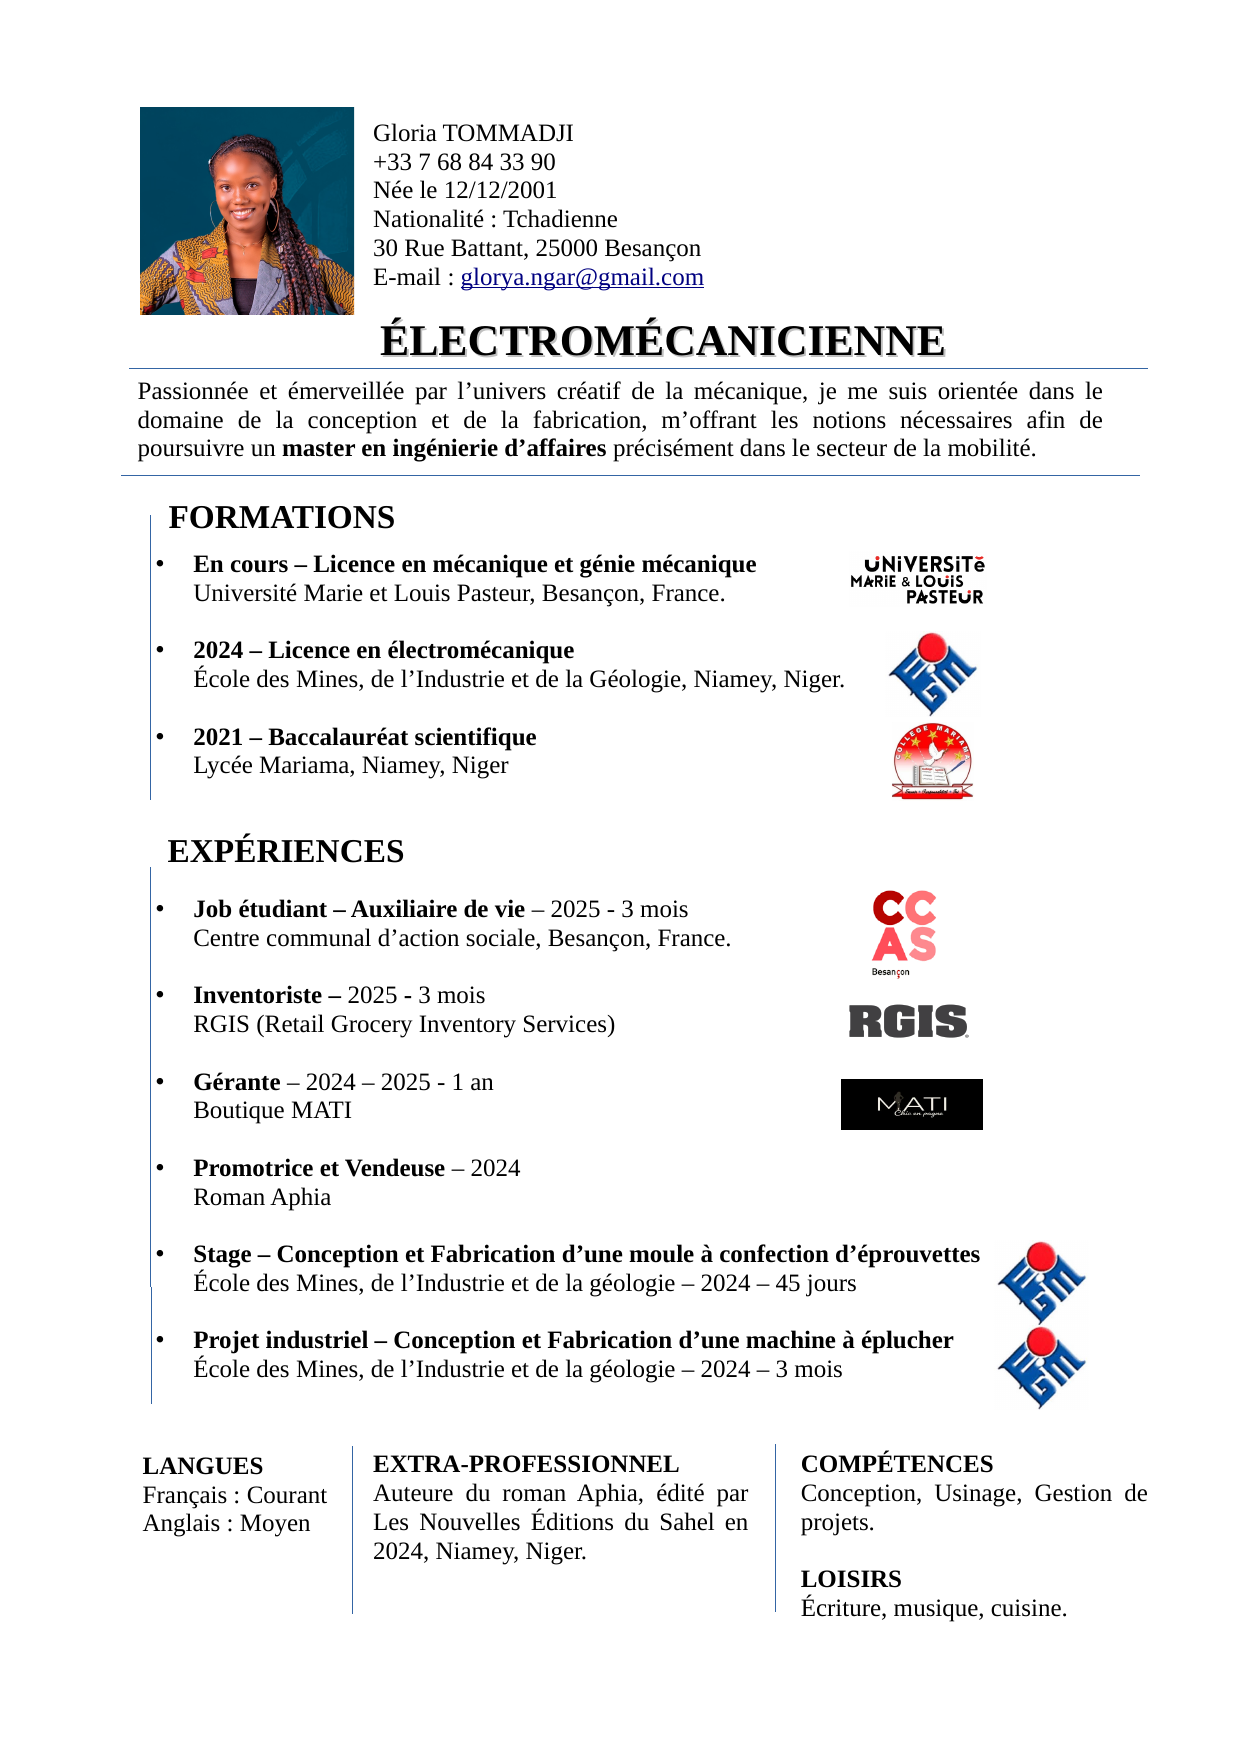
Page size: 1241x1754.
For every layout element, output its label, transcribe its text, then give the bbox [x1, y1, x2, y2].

text Nationalité : Tchadienne [355, 204, 1122, 233]
picture [993, 1240, 1090, 1410]
list [987, 578, 1122, 607]
list Stage – Conception et Fabrication d’une moule à confection d’éprouvettes [156, 1239, 1122, 1268]
text Gloria TOMMADJI [355, 118, 1122, 147]
list École des Mines, de l’Industrie et de la géologie – 2024 – 45 jours [156, 1268, 993, 1297]
text [118, 147, 140, 176]
list Inventoriste – 2025 - 3 mois [156, 981, 848, 1009]
picture [841, 1079, 983, 1130]
list Lycée Mariama, Niamey, Niger [156, 751, 891, 779]
text 30 Rue Battant, 25000 Besançon [355, 233, 1122, 262]
list Gérante – 2024 – 2025 - 1 an [156, 1067, 1122, 1096]
list [981, 664, 1122, 693]
list Roman Aphia [156, 1182, 1122, 1211]
picture [884, 631, 981, 717]
list [975, 722, 1122, 751]
list [962, 923, 1122, 952]
text [118, 233, 140, 262]
picture [848, 551, 987, 607]
list Promotrice et Vendeuse – 2024 [156, 1153, 1122, 1182]
list École des Mines, de l’Industrie et de la géologie – 2024 – 3 mois [156, 1354, 993, 1383]
list [981, 636, 1122, 664]
picture [140, 135, 355, 315]
list Job étudiant – Auxiliaire de vie – 2025 - 3 mois [156, 894, 842, 923]
picture [842, 870, 970, 1053]
list [983, 1096, 1122, 1124]
text [118, 118, 140, 147]
picture [891, 722, 975, 801]
text Née le 12/12/2001 [355, 176, 1122, 204]
list [975, 751, 1122, 779]
list 2021 – Baccalauréat scientifique [156, 722, 891, 751]
list En cours – Licence en mécanique et génie mécanique [156, 549, 1122, 578]
list [962, 894, 1122, 923]
list [962, 981, 1122, 1009]
list RGIS (Retail Grocery Inventory Services) [156, 1009, 848, 1038]
list Boutique MATI [156, 1096, 841, 1124]
text +33 7 68 84 33 90 [355, 147, 1122, 176]
list Centre communal d’action sociale, Besançon, France. [156, 923, 842, 952]
list Projet industriel – Conception et Fabrication d’une machine à éplucher [156, 1326, 993, 1354]
list Université Marie et Louis Pasteur, Besançon, France. [156, 578, 848, 607]
list 2024 – Licence en électromécanique [156, 636, 884, 664]
list École des Mines, de l’Industrie et de la Géologie, Niamey, Niger. [156, 664, 884, 693]
text E-mail : glorya.ngar@gmail.com [355, 262, 1122, 291]
text [118, 176, 140, 204]
list [970, 1009, 1122, 1038]
text [118, 204, 140, 233]
text [118, 262, 140, 291]
